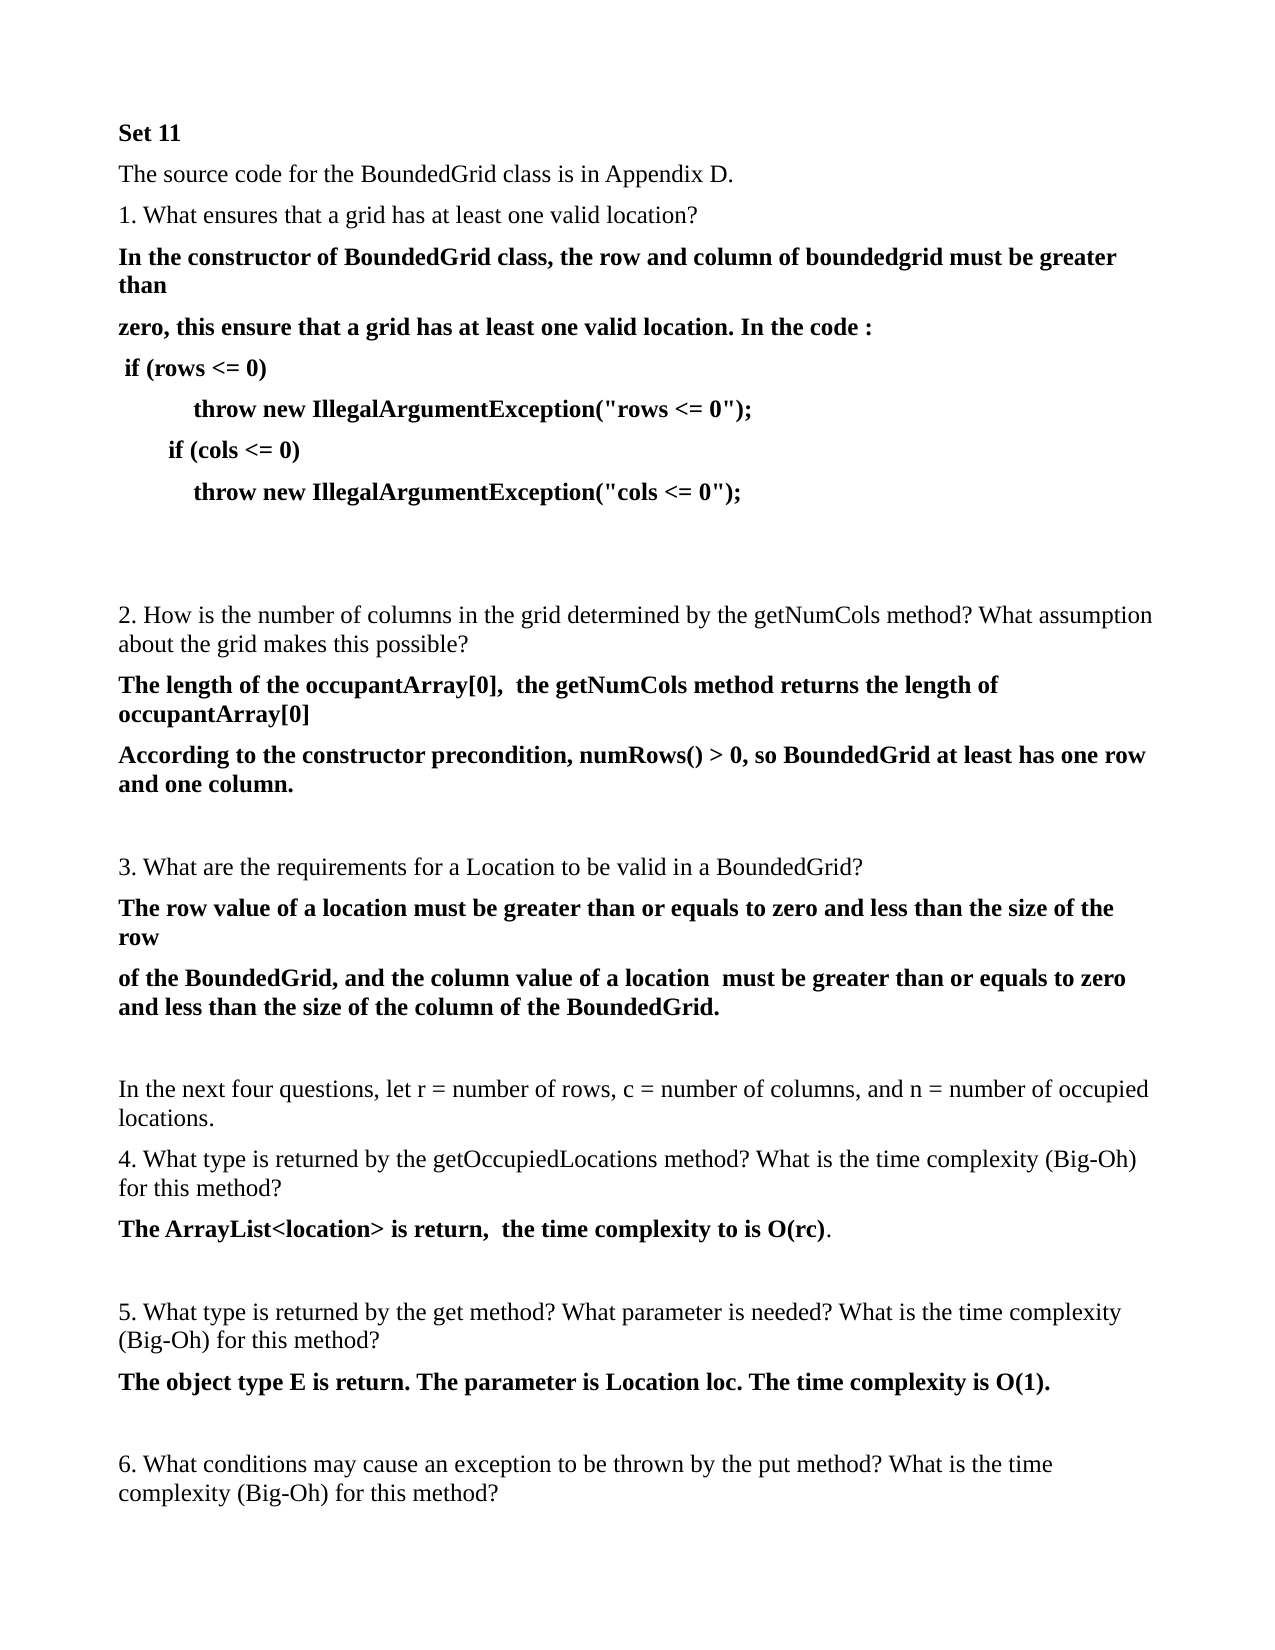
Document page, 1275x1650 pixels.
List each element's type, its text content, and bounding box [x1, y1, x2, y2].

text if (rows <= 0) [118, 353, 1157, 382]
text if (cols <= 0) [118, 436, 1157, 464]
text throw new IllegalArgumentException("cols <= 0"); [118, 477, 1157, 506]
text 6. What conditions may cause an exception to be thrown by the put method? What is the time complexity (Big-Oh) for this method? [118, 1449, 1157, 1507]
text 5. What type is returned by the get method? What parameter is needed? What is the time complexity (Big-Oh) for this method? [118, 1297, 1157, 1354]
text The row value of a location must be greater than or equals to zero and less than the size of the row [118, 893, 1157, 951]
text In the next four questions, let r = number of rows, c = number of columns, and n = number of occupied locations. [118, 1074, 1157, 1132]
text The source code for the BoundedGrid class is in Appendix D. [118, 159, 1157, 188]
text The length of the occupantArray[0], the getNumCols method returns the length of occupantArray[0] [118, 671, 1157, 728]
text The ArrayList<location> is return, the time complexity to is O(rc). [118, 1214, 1157, 1243]
text zero, this ensure that a grid has at least one valid location. In the code : [118, 312, 1157, 341]
text of the BoundedGrid, and the column value of a location must be greater than or equals to zero and less than the size of the column of the BoundedGrid. [118, 963, 1157, 1021]
text Set 11 [118, 118, 1157, 147]
text 3. What are the requirements for a Location to be valid in a BoundedGrid? [118, 852, 1157, 881]
text According to the constructor precondition, numRows() > 0, so BoundedGrid at least has one row and one column. [118, 741, 1157, 798]
text 4. What type is returned by the getOccupiedLocations method? What is the time complexity (Big-Oh) for this method? [118, 1144, 1157, 1202]
text 2. How is the number of columns in the grid determined by the getNumCols method? What assumption about the grid makes this possible? [118, 601, 1157, 658]
text 1. What ensures that a grid has at least one valid location? [118, 201, 1157, 229]
text throw new IllegalArgumentException("rows <= 0"); [118, 394, 1157, 423]
text In the constructor of BoundedGrid class, the row and column of boundedgrid must be greater than [118, 242, 1157, 299]
text The object type E is return. The parameter is Location loc. The time complexity is O(1). [118, 1367, 1157, 1396]
